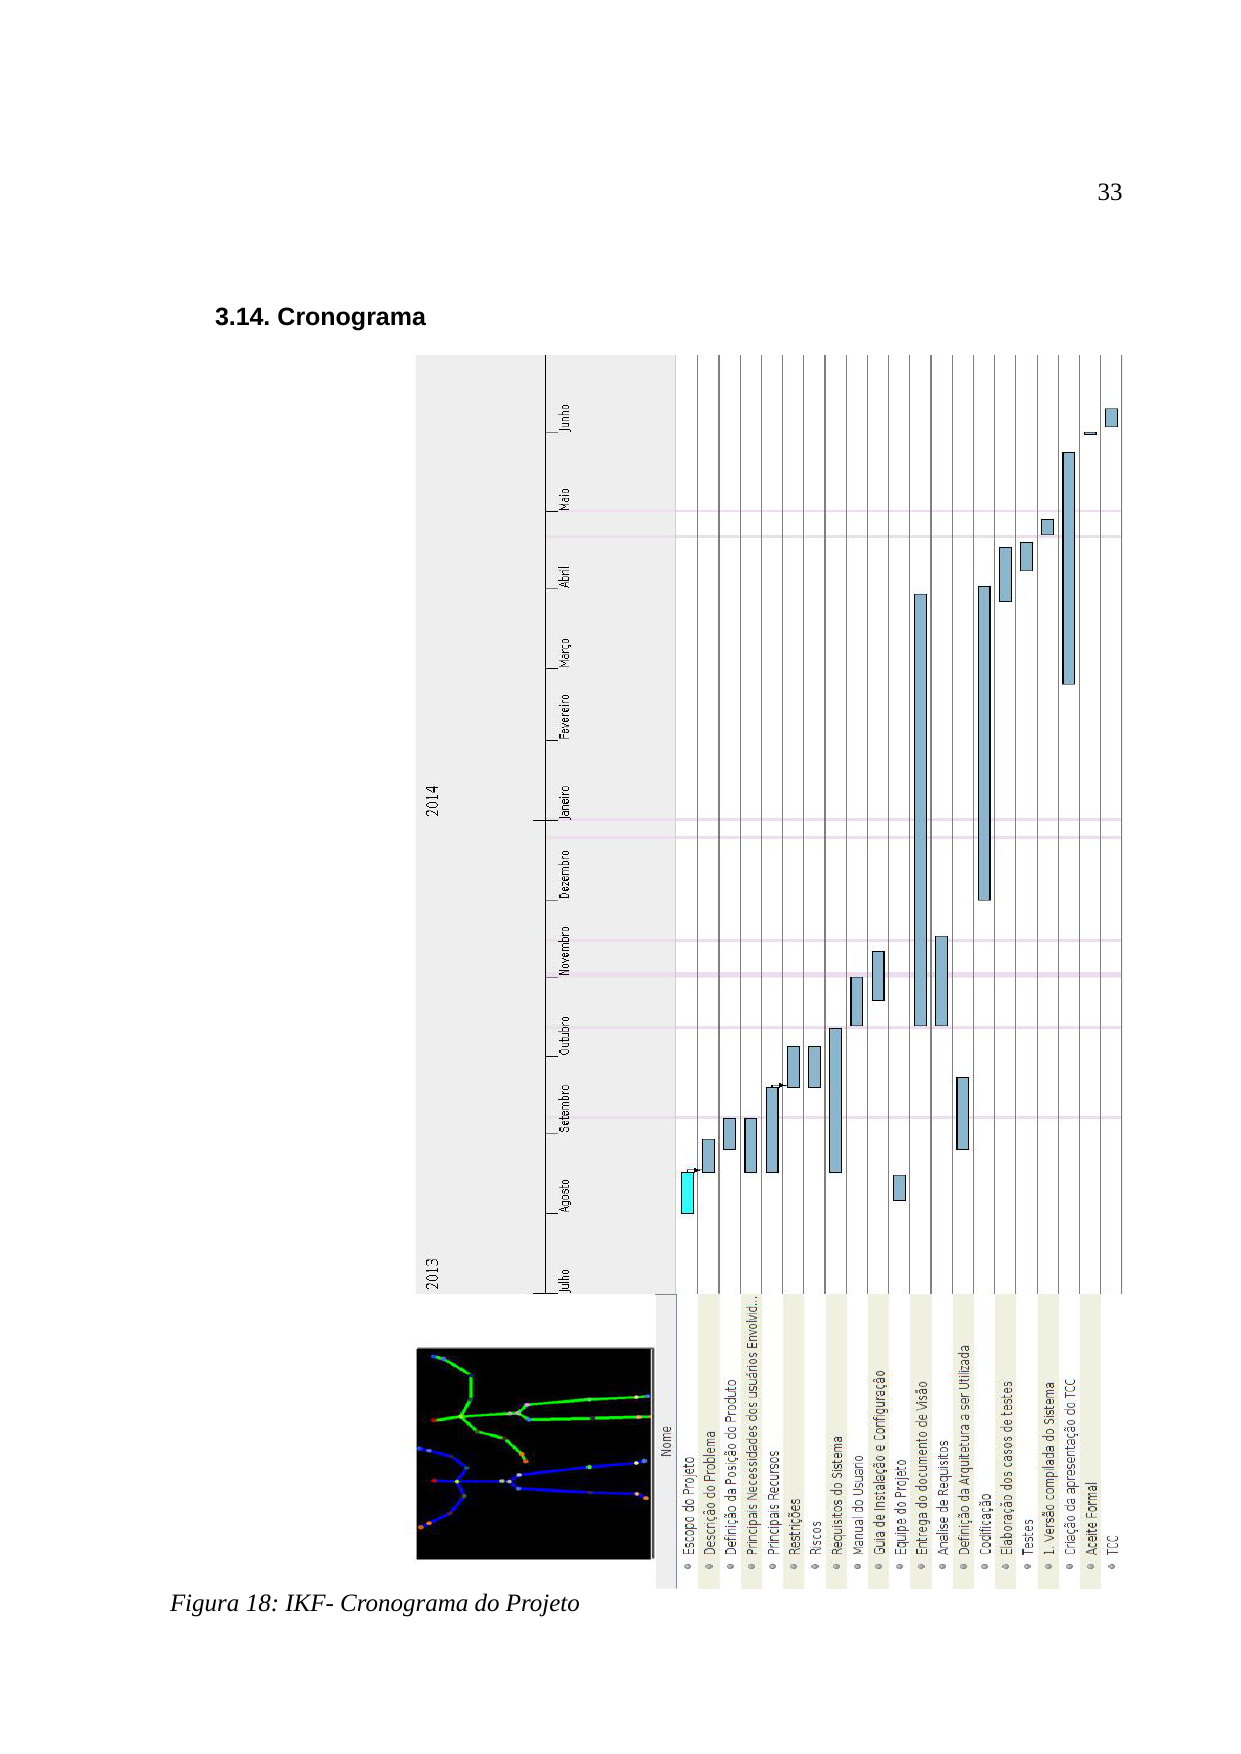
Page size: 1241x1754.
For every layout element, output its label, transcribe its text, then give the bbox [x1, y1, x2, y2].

picture [177, 355, 1123, 1589]
subtitle 3.14. Cronograma [215, 302, 1122, 330]
text Figura 18: IKF- Cronograma do Projeto [170, 355, 1129, 1617]
